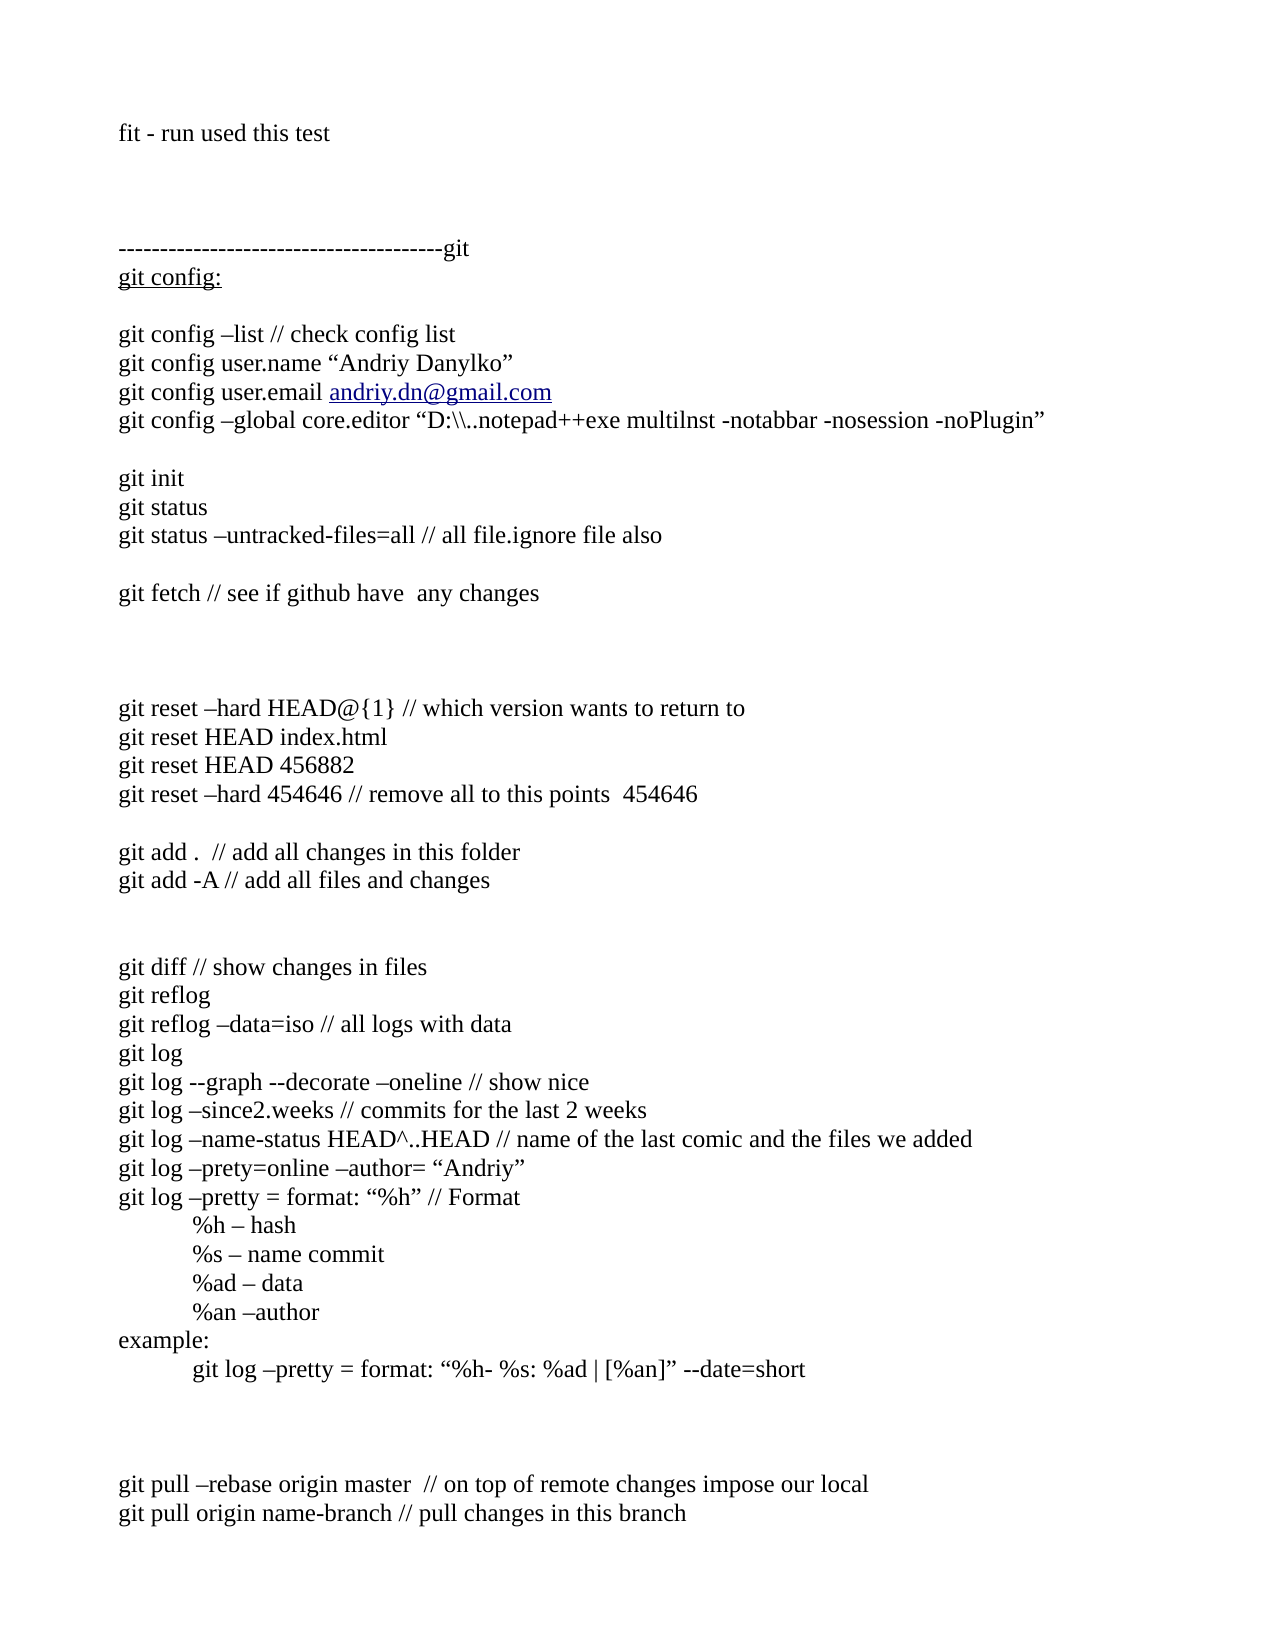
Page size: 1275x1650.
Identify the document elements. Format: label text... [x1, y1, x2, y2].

text example: [118, 1326, 1157, 1354]
text git fetch // see if github have any changes [118, 578, 1157, 607]
text git config: [118, 262, 1157, 291]
text git status –untracked-files=all // all file.ignore file also [118, 521, 1157, 549]
text git diff // show changes in files [118, 952, 1157, 981]
text git reflog [118, 981, 1157, 1009]
text git pull –rebase origin master // on top of remote changes impose our local [118, 1469, 1157, 1498]
text %an –author [118, 1297, 1157, 1326]
text fit - run used this test [118, 118, 1157, 147]
text ---------------------------------------git [118, 233, 1157, 262]
text %ad – data [118, 1268, 1157, 1297]
text git reflog –data=iso // all logs with data [118, 1009, 1157, 1038]
text git config –list // check config list [118, 319, 1157, 348]
text %h – hash [118, 1211, 1157, 1239]
text git config user.email andriy.dn@gmail.com [118, 377, 1157, 406]
text git reset –hard HEAD@{1} // which version wants to return to [118, 693, 1157, 722]
text git add -A // add all files and changes [118, 866, 1157, 894]
text git log --graph --decorate –oneline // show nice [118, 1067, 1157, 1096]
text git config –global core.editor “D:\\..notepad++exe multilnst -notabbar -nosession -noPlugin” [118, 406, 1157, 434]
text git log –name-status HEAD^..HEAD // name of the last comic and the files we added [118, 1124, 1157, 1153]
text git log –since2.weeks // commits for the last 2 weeks [118, 1096, 1157, 1124]
text git log –prety=online –author= “Andriy” [118, 1153, 1157, 1182]
text git init [118, 463, 1157, 492]
text git log –pretty = format: “%h” // Format [118, 1182, 1157, 1211]
text git log –pretty = format: “%h- %s: %ad | [%an]” --date=short [118, 1354, 1157, 1383]
text git reset HEAD index.html [118, 722, 1157, 751]
text git log [118, 1038, 1157, 1067]
text git config user.name “Andriy Danylko” [118, 348, 1157, 377]
text git reset –hard 454646 // remove all to this points 454646 [118, 779, 1157, 808]
text git status [118, 492, 1157, 521]
text git pull origin name-branch // pull changes in this branch [118, 1498, 1157, 1527]
text git reset HEAD 456882 [118, 751, 1157, 779]
text git add . // add all changes in this folder [118, 837, 1157, 866]
text %s – name commit [118, 1239, 1157, 1268]
